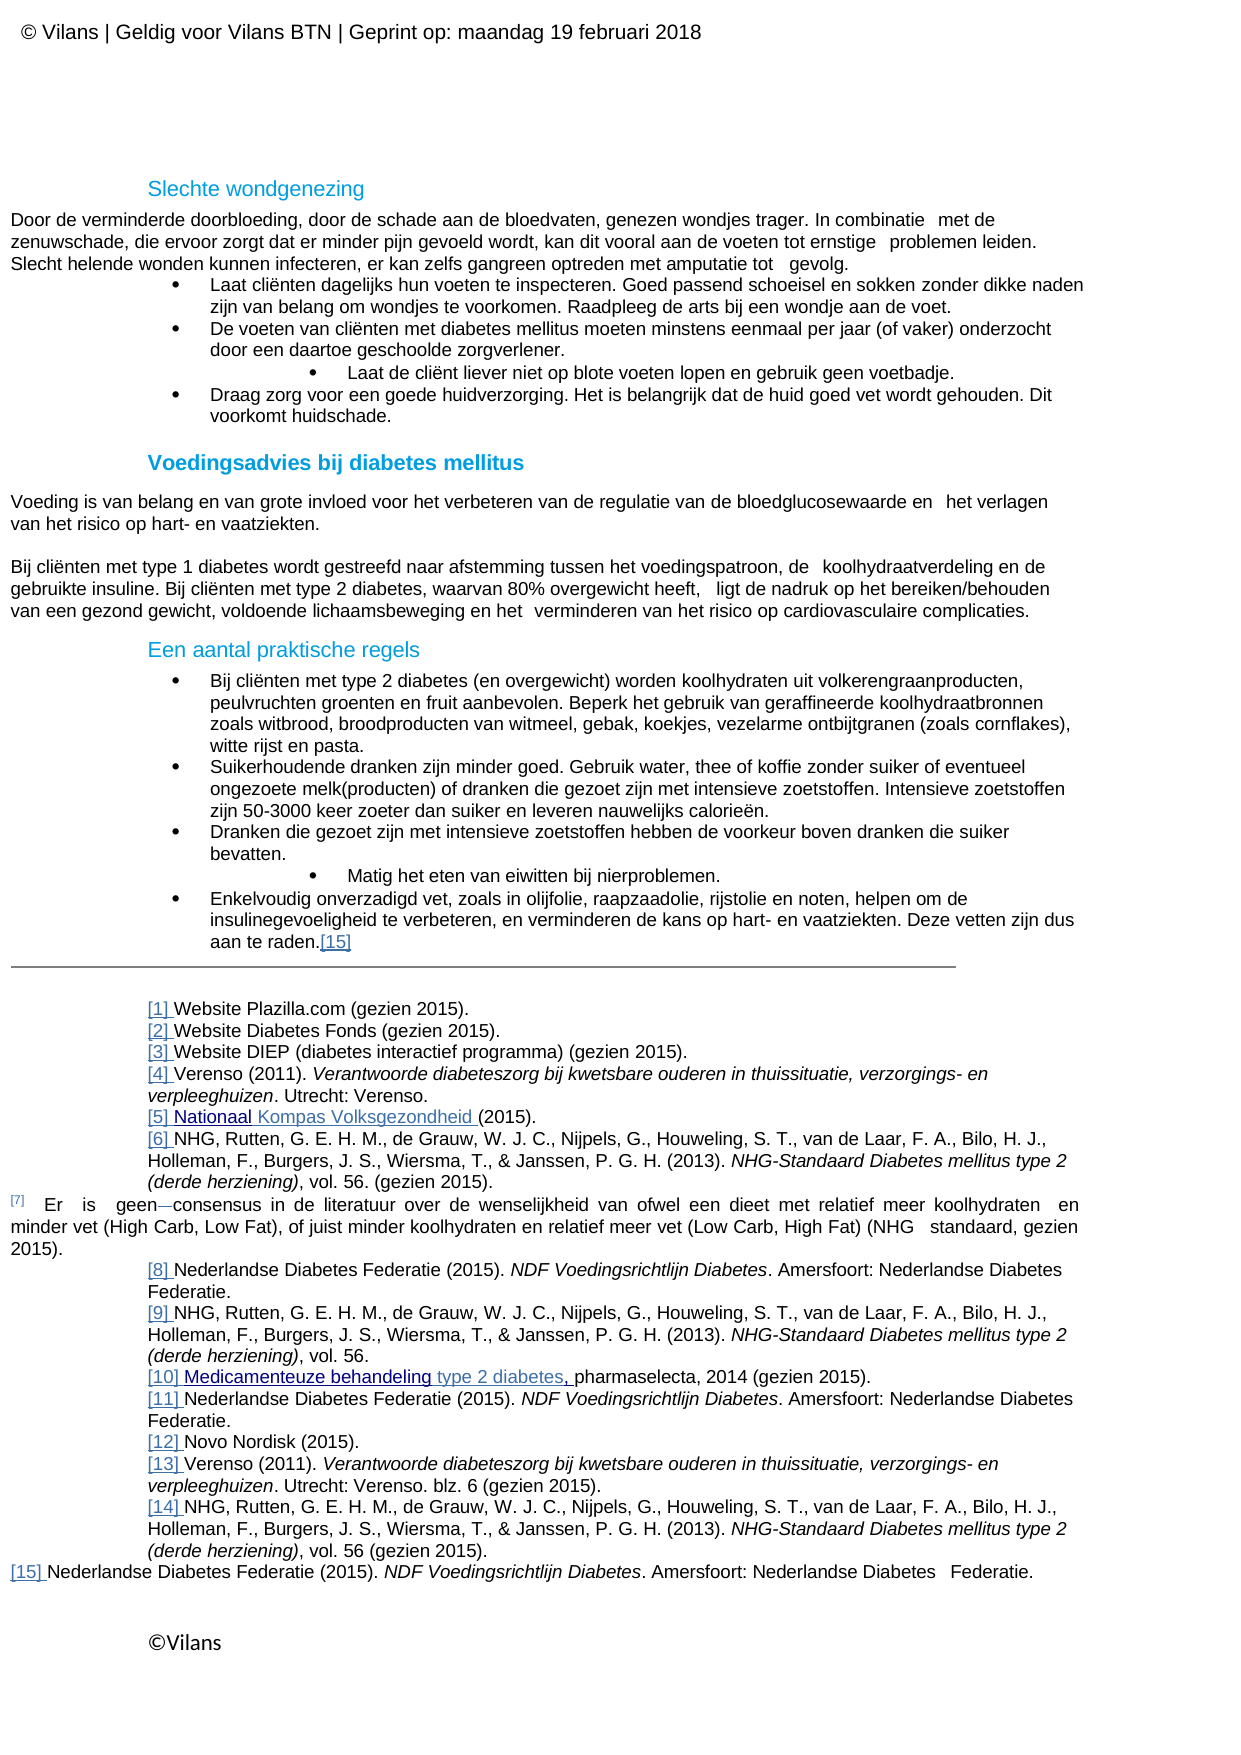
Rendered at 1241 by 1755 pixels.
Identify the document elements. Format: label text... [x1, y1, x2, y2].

text [3] Website DIEP (diabetes interactief programma) (gezien 2015). [147, 1041, 1105, 1063]
list Matig het eten van eiwitten bij nierproblemen. [309, 864, 1105, 887]
text [4] Verenso (2011). Verantwoorde diabeteszorg bij kwetsbare ouderen in thuissituatie, verzorgings- en verpleeghuizen. Utrecht: Verenso. [147, 1063, 1088, 1106]
text [13] Verenso (2011). Verantwoorde diabeteszorg bij kwetsbare ouderen in thuissituatie, verzorgings- en verpleeghuizen. Utrecht: Verenso. blz. 6 (gezien 2015). [147, 1453, 1058, 1496]
list Enkelvoudig onverzadigd vet, zoals in olijfolie, raapzaadolie, rijstolie en noten, helpen om de insulinegevoeligheid te verbeteren, en verminderen de kans op hart- en vaatziekten. Deze vetten zijn dus aan te raden.[15] [172, 887, 1079, 952]
text [10] Medicamenteuze behandeling type 2 diabetes, pharmaselecta, 2014 (gezien 2015). [147, 1367, 1105, 1388]
text Voeding is van belang en van grote invloed voor het verbeteren van de regulatie van de bloedglucosewaarde en het verlagen van het risico op hart- en vaatziekten. [10, 491, 1073, 534]
list Draag zorg voor een goede huidverzorging. Het is belangrijk dat de huid goed vet wordt gehouden. Dit voorkomt huidschade. [172, 384, 1058, 427]
list De voeten van cliënten met diabetes mellitus moeten minstens eenmaal per jaar (of vaker) onderzocht door een daartoe geschoolde zorgverlener. [172, 317, 1058, 361]
text [15] Nederlandse Diabetes Federatie (2015). NDF Voedingsrichtlijn Diabetes. Amersfoort: Nederlandse Diabetes Federatie. [10, 1561, 1073, 1583]
text [12] Novo Nordisk (2015). [147, 1431, 1105, 1453]
subtitle Voedingsadvies bij diabetes mellitus [147, 449, 1105, 475]
text Door de verminderde doorbloeding, door de schade aan de bloedvaten, genezen wondjes trager. In combinatie met de zenuwschade, die ervoor zorgt dat er minder pijn gevoeld wordt, kan dit vooral aan de voeten tot ernstige problemen leiden. Slecht helende wonden kunnen infecteren, er kan zelfs gangreen optreden met amputatie tot gevolg. [10, 209, 1088, 274]
text [5] Nationaal Kompas Volksgezondheid (2015). [147, 1106, 1105, 1128]
list Laat cliënten dagelijks hun voeten te inspecteren. Goed passend schoeisel en sokken zonder dikke naden zijn van belang om wondjes te voorkomen. Raadpleeg de arts bij een wondje aan de voet. [172, 274, 1088, 317]
text [7] Er is geen consensus in de literatuur over de wenselijkheid van ofwel een dieet met relatief meer koolhydraten en minder vet (High Carb, Low Fat), of juist minder koolhydraten en relatief meer vet (Low Carb, High Fat) (NHG standaard, gezien 2015). [10, 1193, 1080, 1259]
text Bij cliënten met type 1 diabetes wordt gestreefd naar afstemming tussen het voedingspatroon, de koolhydraatverdeling en de gebruikte insuline. Bij cliënten met type 2 diabetes, waarvan 80% overgewicht heeft, ligt de nadruk op het bereiken/behouden van een gezond gewicht, voldoende lichaamsbeweging en het verminderen van het risico op cardiovasculaire complicaties. [10, 556, 1073, 621]
text [9] NHG, Rutten, G. E. H. M., de Grauw, W. J. C., Nijpels, G., Houweling, S. T., van de Laar, F. A., Bilo, H. J., Holleman, F., Burgers, J. S., Wiersma, T., & Janssen, P. G. H. (2013). NHG-Standaard Diabetes mellitus type 2 (derde herziening), vol. 56. [147, 1302, 1088, 1366]
text [6] NHG, Rutten, G. E. H. M., de Grauw, W. J. C., Nijpels, G., Houweling, S. T., van de Laar, F. A., Bilo, H. J., Holleman, F., Burgers, J. S., Wiersma, T., & Janssen, P. G. H. (2013). NHG-Standaard Diabetes mellitus type 2 (derde herziening), vol. 56. (gezien 2015). [147, 1128, 1088, 1193]
list Suikerhoudende dranken zijn minder goed. Gebruik water, thee of koffie zonder suiker of eventueel ongezoete melk(producten) of dranken die gezoet zijn met intensieve zoetstoffen. Intensieve zoetstoffen zijn 50-3000 keer zoeter dan suiker en leveren nauwelijks calorieën. [172, 756, 1073, 821]
text [14] NHG, Rutten, G. E. H. M., de Grauw, W. J. C., Nijpels, G., Houweling, S. T., van de Laar, F. A., Bilo, H. J., Holleman, F., Burgers, J. S., Wiersma, T., & Janssen, P. G. H. (2013). NHG-Standaard Diabetes mellitus type 2 (derde herziening), vol. 56 (gezien 2015). [147, 1496, 1088, 1561]
text [1] Website Plazilla.com (gezien 2015). [147, 998, 1105, 1020]
text [11] Nederlandse Diabetes Federatie (2015). NDF Voedingsrichtlijn Diabetes. Amersfoort: Nederlandse Diabetes Federatie. [147, 1388, 1073, 1431]
list Dranken die gezoet zijn met intensieve zoetstoffen hebben de voorkeur boven dranken die suiker bevatten. [172, 821, 1016, 864]
subtitle Slechte wondgenezing [147, 176, 1105, 201]
text [8] Nederlandse Diabetes Federatie (2015). NDF Voedingsrichtlijn Diabetes. Amersfoort: Nederlandse Diabetes Federatie. [147, 1259, 1088, 1302]
list Laat de cliënt liever niet op blote voeten lopen en gebruik geen voetbadje. [309, 361, 1105, 384]
text [2] Website Diabetes Fonds (gezien 2015). [147, 1020, 1105, 1041]
list Bij cliënten met type 2 diabetes (en overgewicht) worden koolhydraten uit volkerengraanproducten, peulvruchten groenten en fruit aanbevolen. Beperk het gebruik van geraffineerde koolhydraatbronnen zoals witbrood, broodproducten van witmeel, gebak, koekjes, vezelarme ontbijtgranen (zoals cornflakes), witte rijst en pasta. [172, 670, 1079, 756]
subtitle Een aantal praktische regels [147, 637, 1105, 662]
